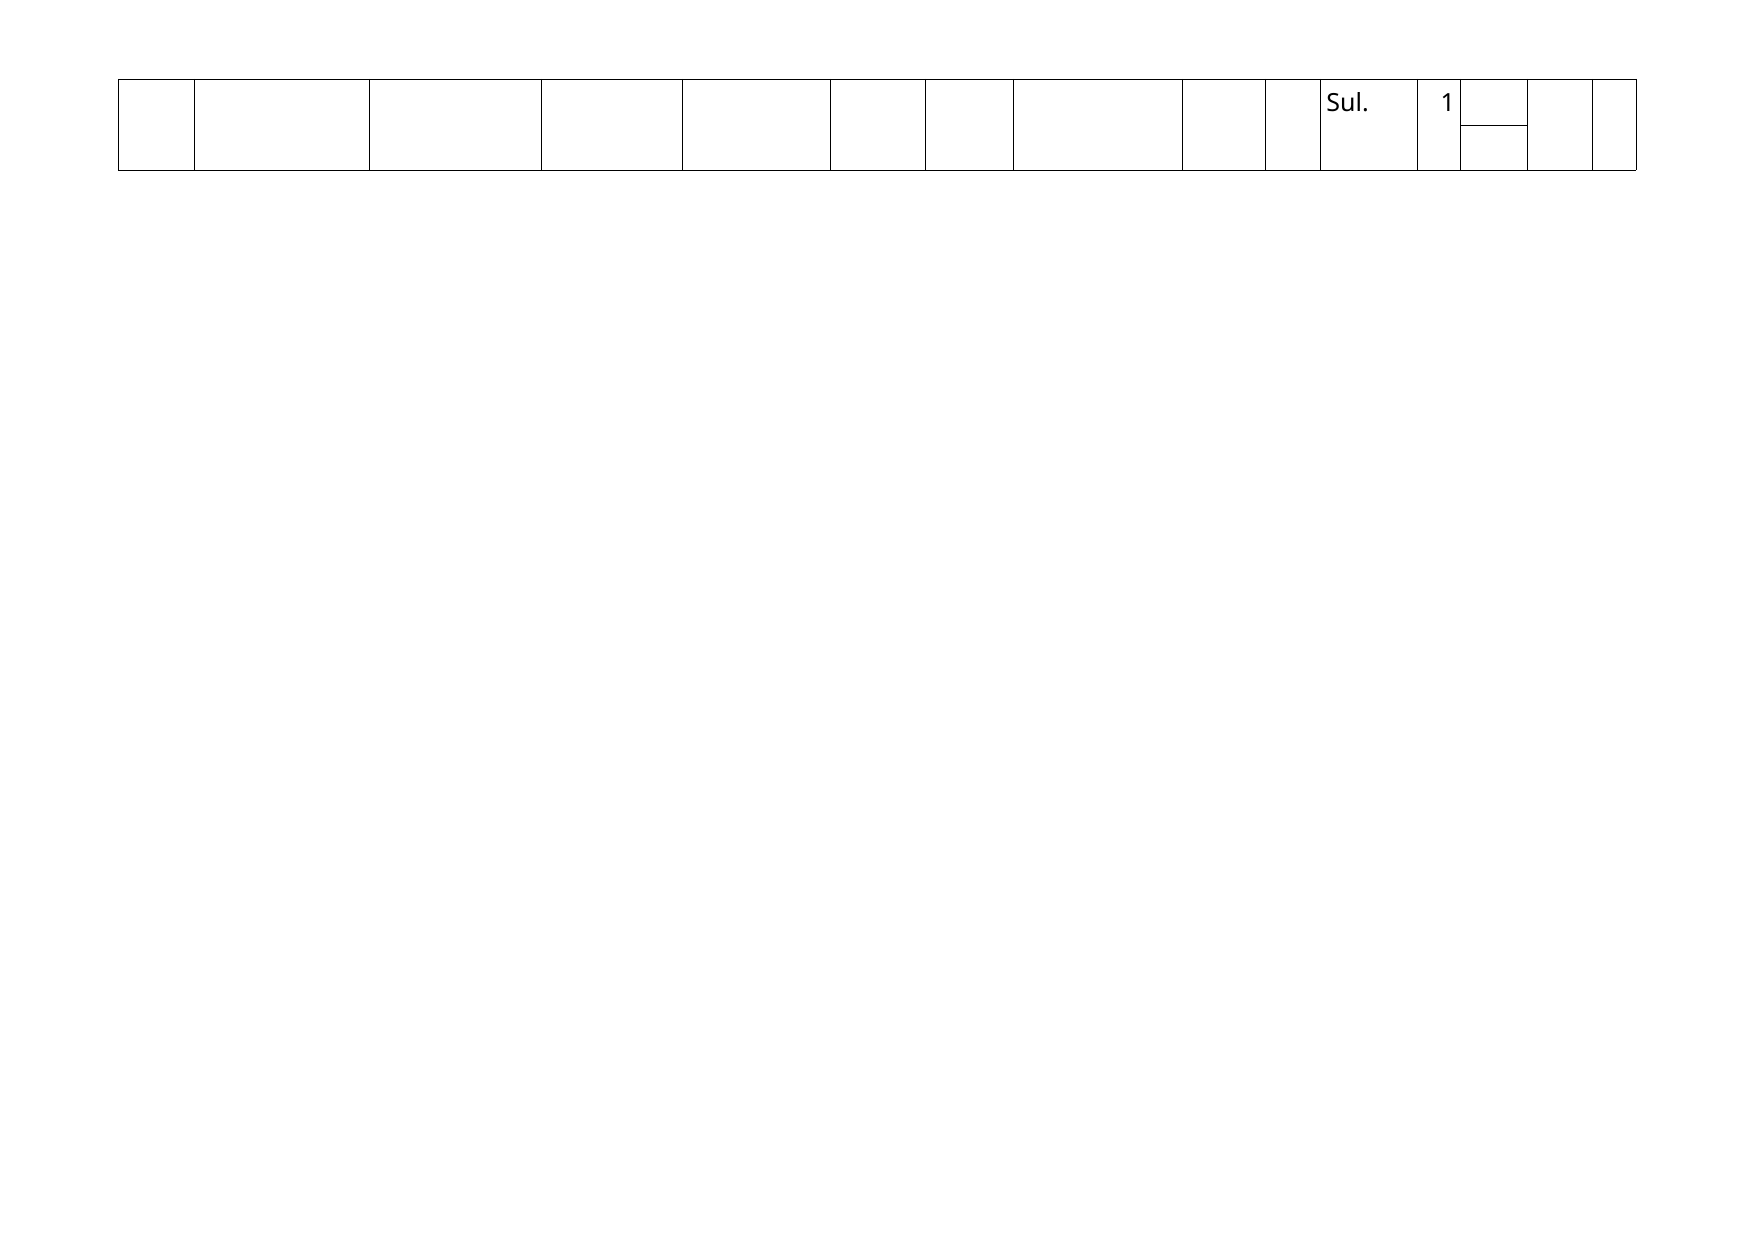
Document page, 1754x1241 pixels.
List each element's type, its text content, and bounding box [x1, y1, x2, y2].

table_cell [1461, 80, 1527, 124]
table_cell [1461, 126, 1527, 170]
table_cell [1183, 80, 1265, 170]
table_cell [1528, 80, 1592, 170]
table_cell [831, 80, 925, 170]
table_cell [1593, 80, 1636, 170]
table_cell Sul. [1321, 80, 1417, 170]
table_cell [119, 80, 194, 170]
table_cell [1014, 80, 1182, 170]
table_cell 1 [1418, 80, 1460, 170]
table_cell [542, 80, 682, 170]
table_cell [370, 80, 541, 170]
table_cell [1266, 80, 1320, 170]
table_cell [195, 80, 369, 170]
table_cell [683, 80, 830, 170]
table_cell [926, 80, 1013, 170]
